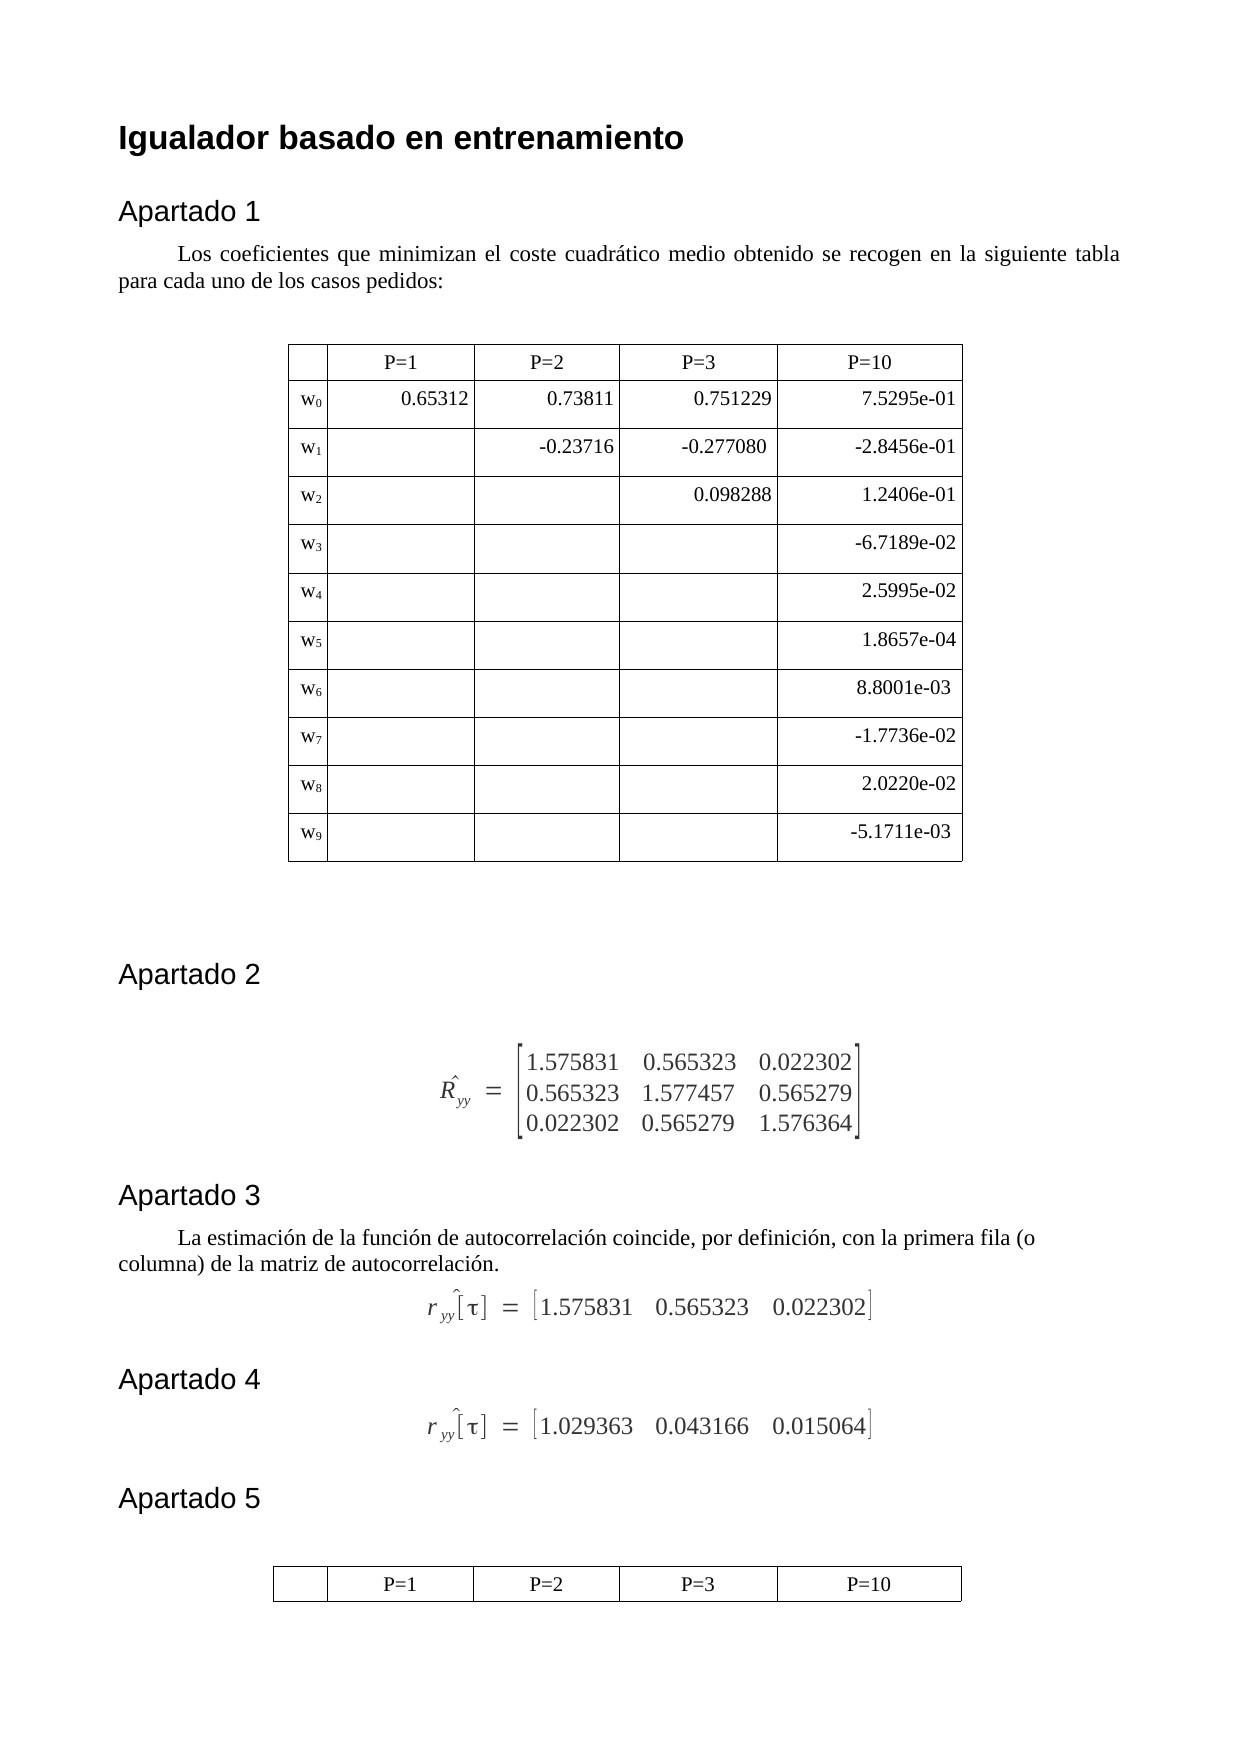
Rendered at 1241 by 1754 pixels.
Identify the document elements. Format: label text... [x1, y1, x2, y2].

table_cell [328, 766, 474, 813]
table_header [274, 1567, 327, 1601]
subtitle Igualador basado en entrenamiento [118, 118, 1122, 157]
table_cell 0.73811 [475, 381, 619, 428]
table_cell w6 [289, 670, 327, 717]
table_cell w3 [289, 525, 327, 572]
table_cell -0.277080 [620, 429, 777, 476]
table_cell -1.7736e-02 [778, 718, 962, 765]
table_cell [620, 574, 777, 621]
table_cell [620, 525, 777, 572]
table_cell 0.098288 [620, 477, 777, 524]
table_cell [475, 574, 619, 621]
subtitle Apartado 4 [118, 1362, 1122, 1396]
table_cell -2.8456e-01 [778, 429, 962, 476]
table_header P=2 [474, 1567, 619, 1601]
table_cell w2 [289, 477, 327, 524]
table_cell w5 [289, 622, 327, 669]
table_cell [620, 718, 777, 765]
table_header P=3 [620, 345, 777, 380]
table_cell [475, 525, 619, 572]
subtitle Apartado 1 [118, 194, 1122, 228]
table_cell [328, 525, 474, 572]
table_cell [328, 718, 474, 765]
table_cell 2.0220e-02 [778, 766, 962, 813]
table_cell [328, 622, 474, 669]
table_cell w7 [289, 718, 327, 765]
table_cell [475, 766, 619, 813]
table_cell 0.751229 [620, 381, 777, 428]
table_cell w4 [289, 574, 327, 621]
table_header P=10 [778, 345, 962, 380]
table_cell -6.7189e-02 [778, 525, 962, 572]
table_header P=1 [328, 345, 474, 380]
subtitle Apartado 2 [118, 957, 1122, 991]
table_cell -0.23716 [475, 429, 619, 476]
table_cell [475, 670, 619, 717]
table_cell [328, 429, 474, 476]
table_cell [328, 477, 474, 524]
table_cell w8 [289, 766, 327, 813]
table_header P=1 [328, 1567, 473, 1601]
table_cell -5.1711e-03 [778, 814, 962, 861]
table_cell 0.65312 [328, 381, 474, 428]
subtitle Apartado 5 [118, 1481, 1122, 1514]
table_cell [620, 766, 777, 813]
table_cell 1.8657e-04 [778, 622, 962, 669]
table_cell 8.8001e-03 [778, 670, 962, 717]
table_cell 2.5995e-02 [778, 574, 962, 621]
table_cell [475, 814, 619, 861]
table_header P=3 [620, 1567, 777, 1601]
table_cell [620, 670, 777, 717]
table_cell [620, 622, 777, 669]
table_cell [620, 814, 777, 861]
table_cell w1 [289, 429, 327, 476]
table_cell [475, 477, 619, 524]
table_header [289, 345, 327, 380]
table_header P=2 [475, 345, 619, 380]
table_cell [475, 622, 619, 669]
table_cell [328, 670, 474, 717]
table_header P=10 [778, 1567, 961, 1601]
table_cell [328, 574, 474, 621]
table_cell [328, 814, 474, 861]
table_cell 1.2406e-01 [778, 477, 962, 524]
table_cell 7.5295e-01 [778, 381, 962, 428]
text Los coeficientes que minimizan el coste cuadrático medio obtenido se recogen en la siguiente tabla para cada uno de los casos pedidos: [118, 240, 1122, 293]
table_cell [475, 718, 619, 765]
table_cell w0 [289, 381, 327, 428]
table_cell w9 [289, 814, 327, 861]
subtitle Apartado 3 [118, 1178, 1122, 1212]
text La estimación de la función de autocorrelación coincide, por definición, con la primera fila (o columna) de la matriz de autocorrelación. [118, 1224, 1122, 1277]
